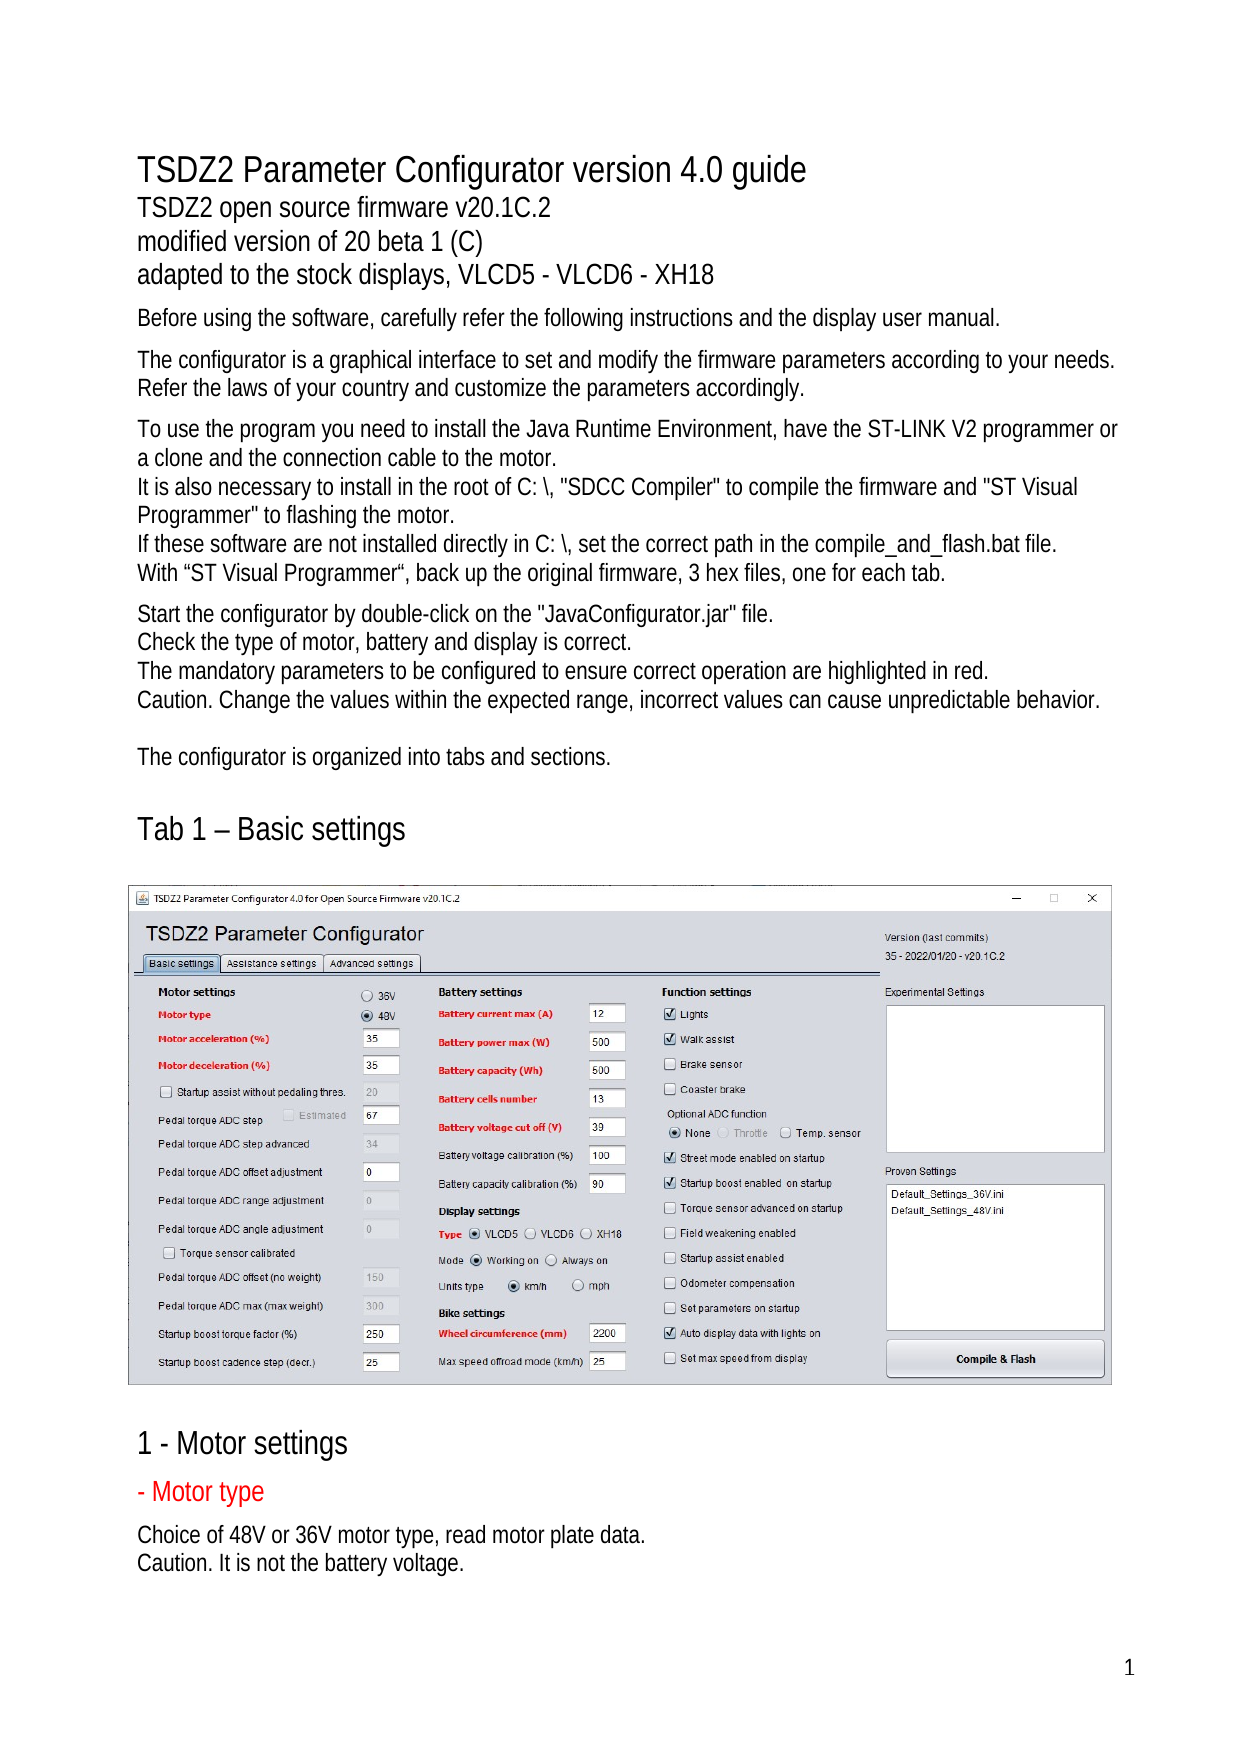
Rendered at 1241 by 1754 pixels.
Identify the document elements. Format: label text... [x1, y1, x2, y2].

text Caution. Change the values within the expected range, incorrect values can cause unpredictable behavior. [137, 685, 1122, 713]
text With “ST Visual Programmer“, back up the original firmware, 3 hex files, one for each tab. [137, 558, 1122, 586]
text Tab 1 – Basic settings [137, 809, 1122, 847]
text - Motor type [137, 1474, 1122, 1507]
text 1 - Motor settings [137, 1423, 1122, 1461]
subtitle TSDZ2 Parameter Configurator version 4.0 guide [137, 148, 1122, 191]
text The configurator is organized into tabs and sections. [137, 742, 1122, 771]
text The mandatory parameters to be configured to ensure correct operation are highlighted in red. [137, 656, 1122, 685]
text It is also necessary to install in the root of C: \, "SDCC Compiler" to compile the firmware and "ST Visual Programmer" to flashing the motor. [137, 472, 1122, 529]
text The configurator is a graphical interface to set and modify the firmware parameters according to your needs. Refer the laws of your country and customize the parameters accordingly. [137, 344, 1122, 402]
picture [128, 885, 1112, 1385]
text Before using the software, carefully refer the following instructions and the display user manual. [137, 303, 1122, 332]
text Start the configurator by double-click on the "JavaConfigurator.jar" file. [137, 599, 1122, 627]
text Check the type of motor, battery and display is correct. [137, 627, 1122, 656]
text adapted to the stock displays, VLCD5 - VLCD6 - XH18 [137, 257, 1122, 291]
text Caution. It is not the battery voltage. [137, 1548, 1122, 1577]
text If these software are not installed directly in C: \, set the correct path in the compile_and_flash.bat file. [137, 529, 1122, 558]
text Choice of 48V or 36V motor type, read motor plate data. [137, 1520, 1122, 1548]
text modified version of 20 beta 1 (C) [137, 224, 1122, 257]
text To use the program you need to install the Java Runtime Environment, have the ST-LINK V2 programmer or a clone and the connection cable to the motor. [137, 414, 1122, 472]
text TSDZ2 open source firmware v20.1C.2 [137, 191, 1122, 224]
